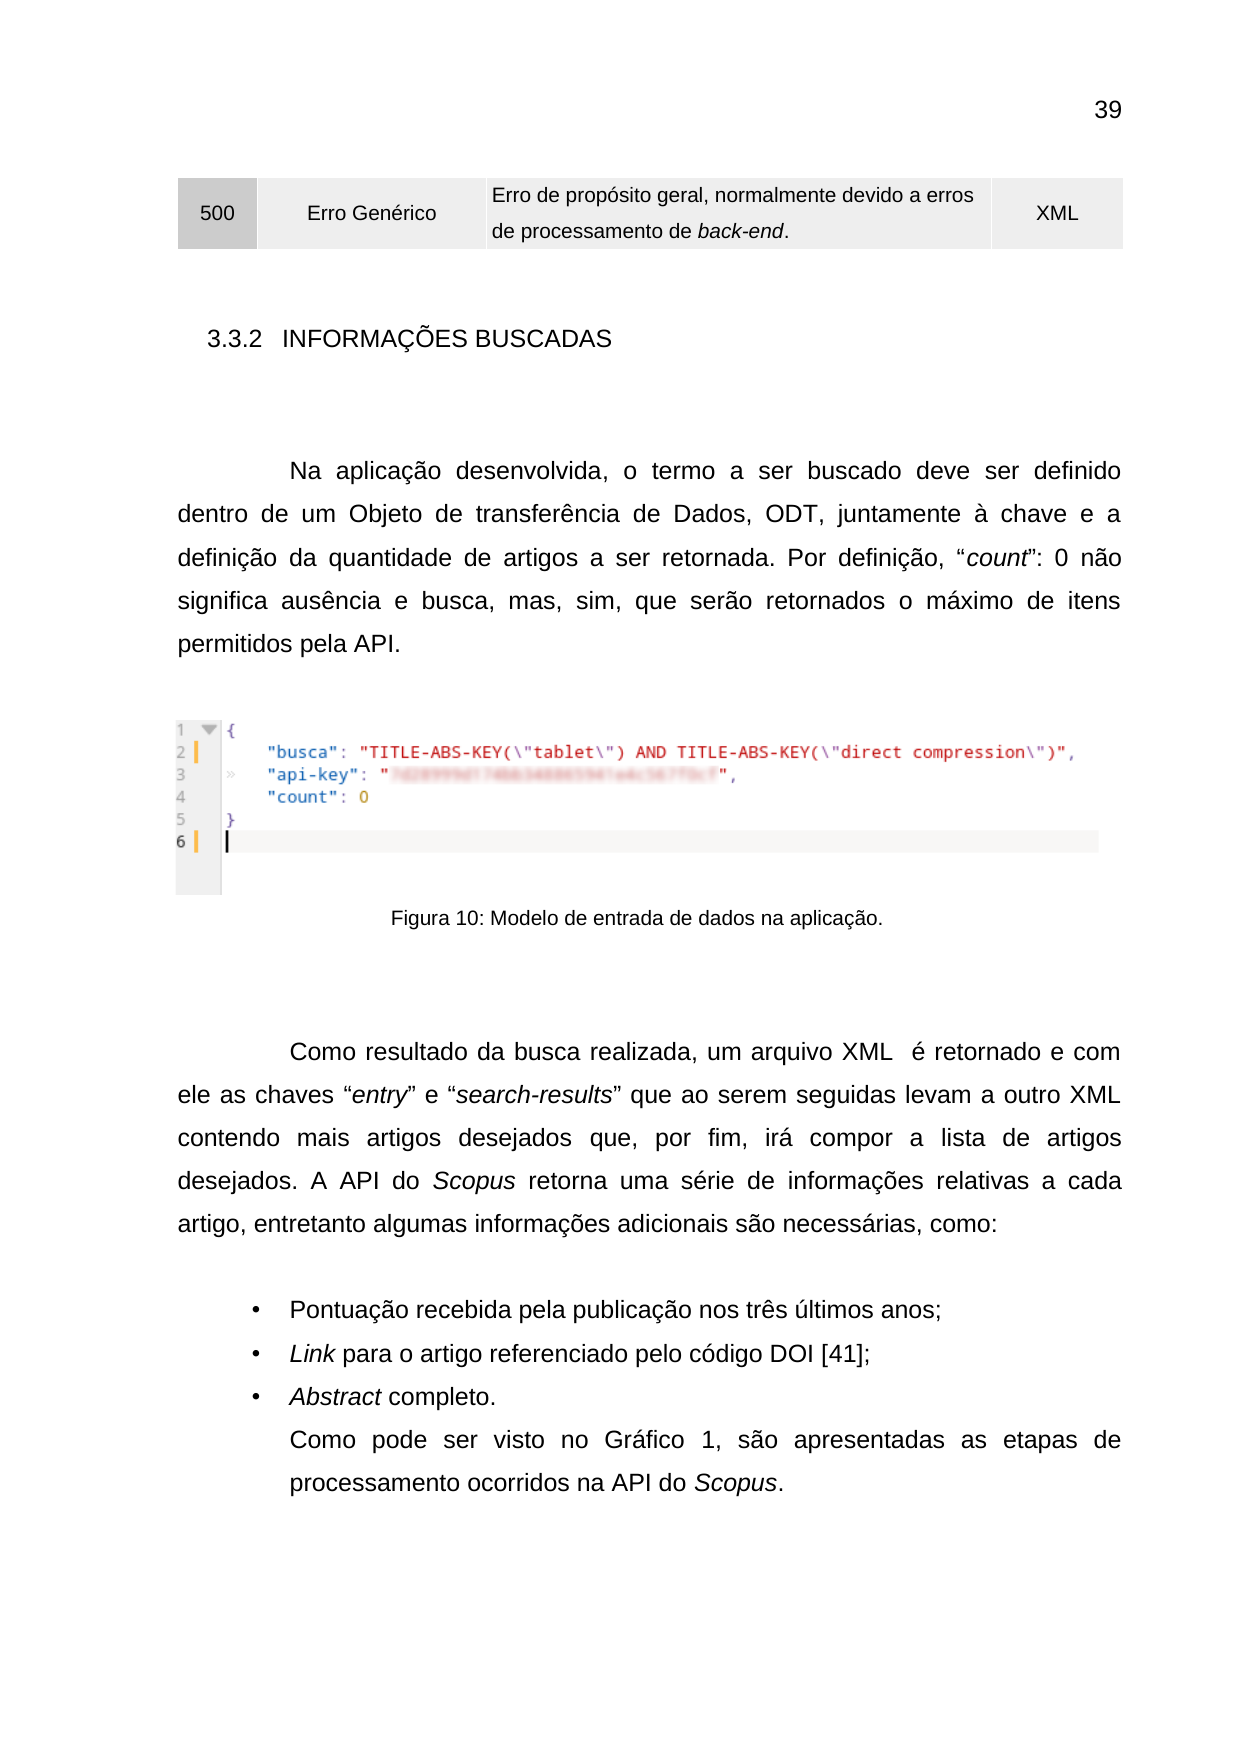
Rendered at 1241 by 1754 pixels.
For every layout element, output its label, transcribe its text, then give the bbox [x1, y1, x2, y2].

table_cell XML [992, 178, 1123, 249]
text Como resultado da busca realizada, um arquivo XML é retornado e com ele as chaves “entry” e “search-results” que ao serem seguidas levam a outro XML contendo mais artigos desejados que, por fim, irá compor a lista de artigos desejados. A API do Scopus retorna uma série de informações relativas a cada artigo, entretanto algumas informações adicionais são necessárias, como: [177, 1037, 1122, 1238]
picture [175, 720, 1099, 895]
list Pontuação recebida pela publicação nos três últimos anos; [252, 1295, 1122, 1324]
text Figura 10: Modelo de entrada de dados na aplicação. [176, 895, 1098, 930]
text Como pode ser visto no Gráfico 1, são apresentadas as etapas de processamento ocorridos na API do Scopus. [252, 1425, 1122, 1497]
subtitle INFORMAÇÕES BUSCADAS [207, 324, 1122, 352]
list Link para o artigo referenciado pelo código DOI [41]; [252, 1338, 1122, 1367]
table_cell Erro Genérico [258, 178, 486, 249]
list Abstract completo. [252, 1382, 1122, 1411]
table_cell Erro de propósito geral, normalmente devido a erros de processamento de back-end. [487, 178, 991, 249]
text Na aplicação desenvolvida, o termo a ser buscado deve ser definido dentro de um Objeto de transferência de Dados, ODT, juntamente à chave e a definição da quantidade de artigos a ser retornada. Por definição, “count”: 0 não significa ausência e busca, mas, sim, que serão retornados o máximo de itens permitidos pela API. [177, 456, 1122, 657]
table_cell 500 [178, 178, 257, 249]
